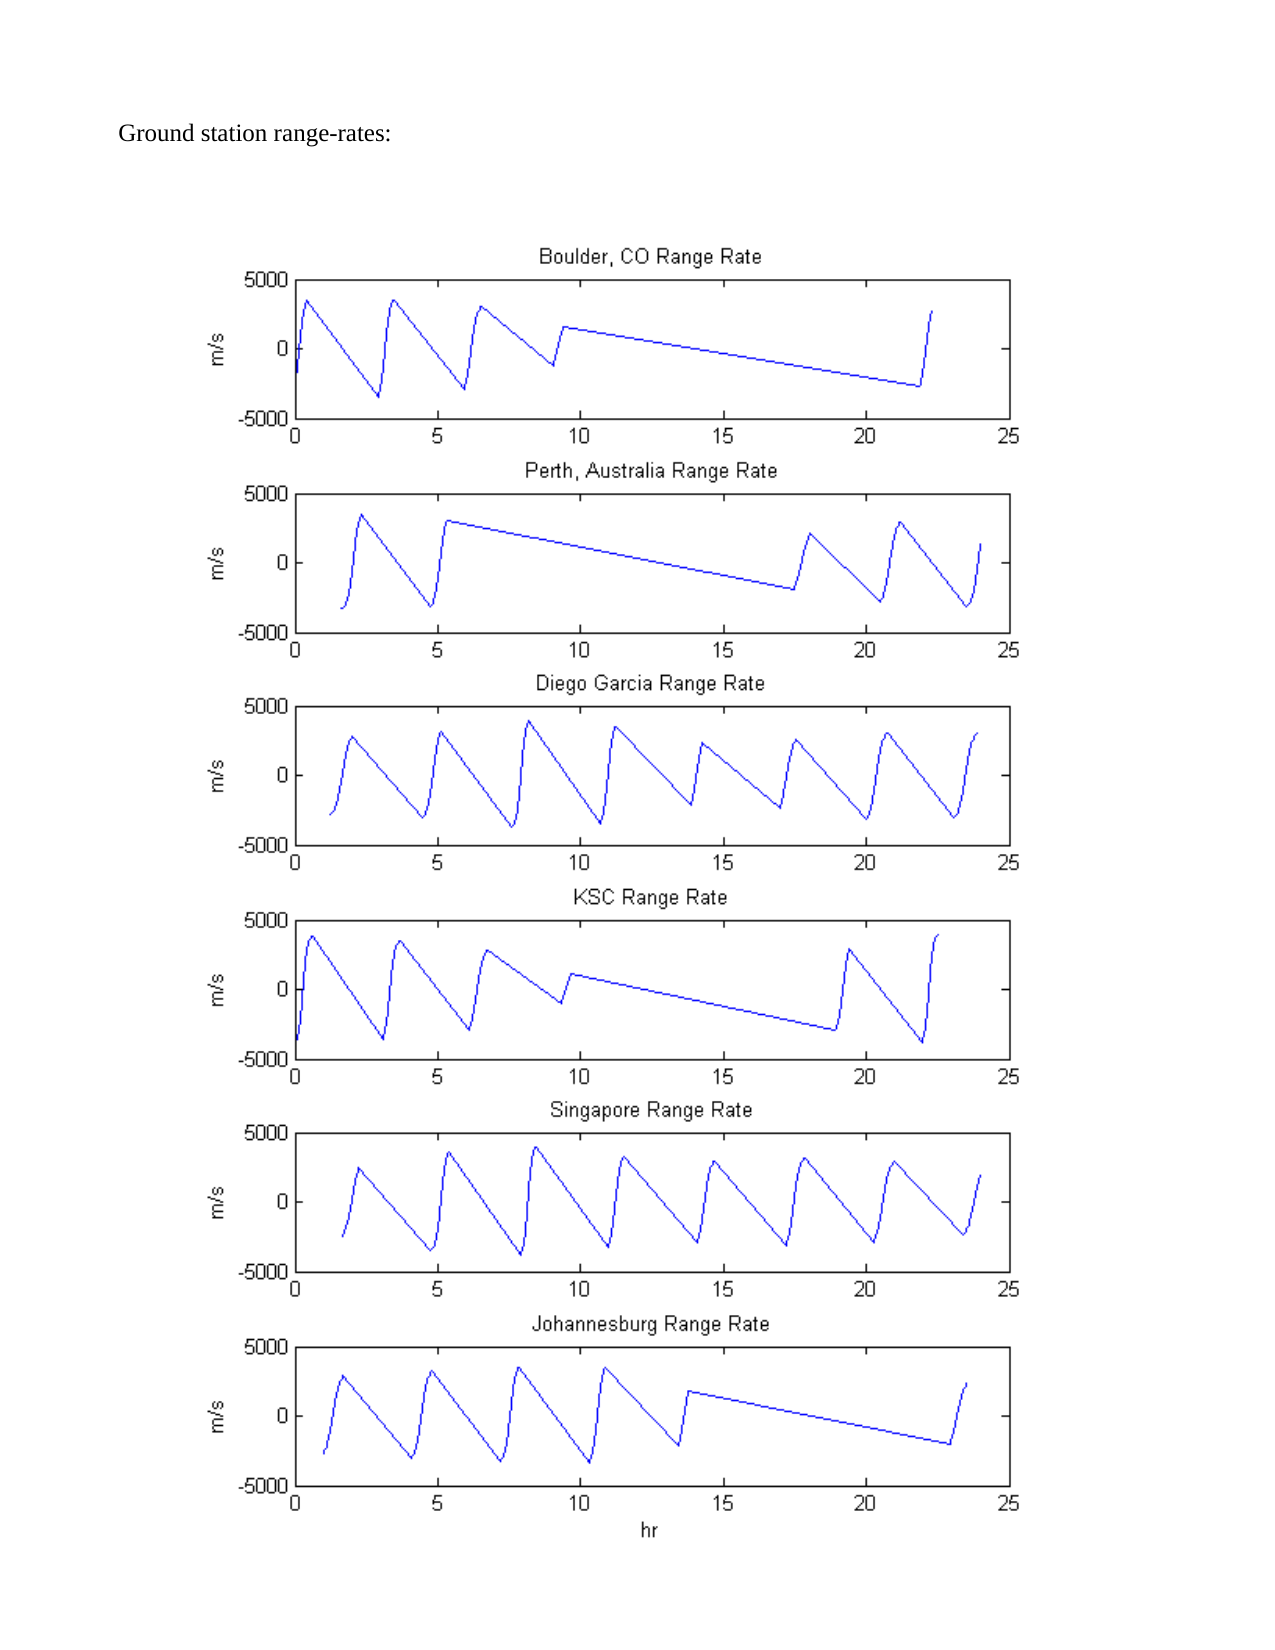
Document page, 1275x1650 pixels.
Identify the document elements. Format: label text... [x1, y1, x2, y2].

text Ground station range-rates: [118, 118, 1157, 147]
picture [175, 153, 1097, 1650]
